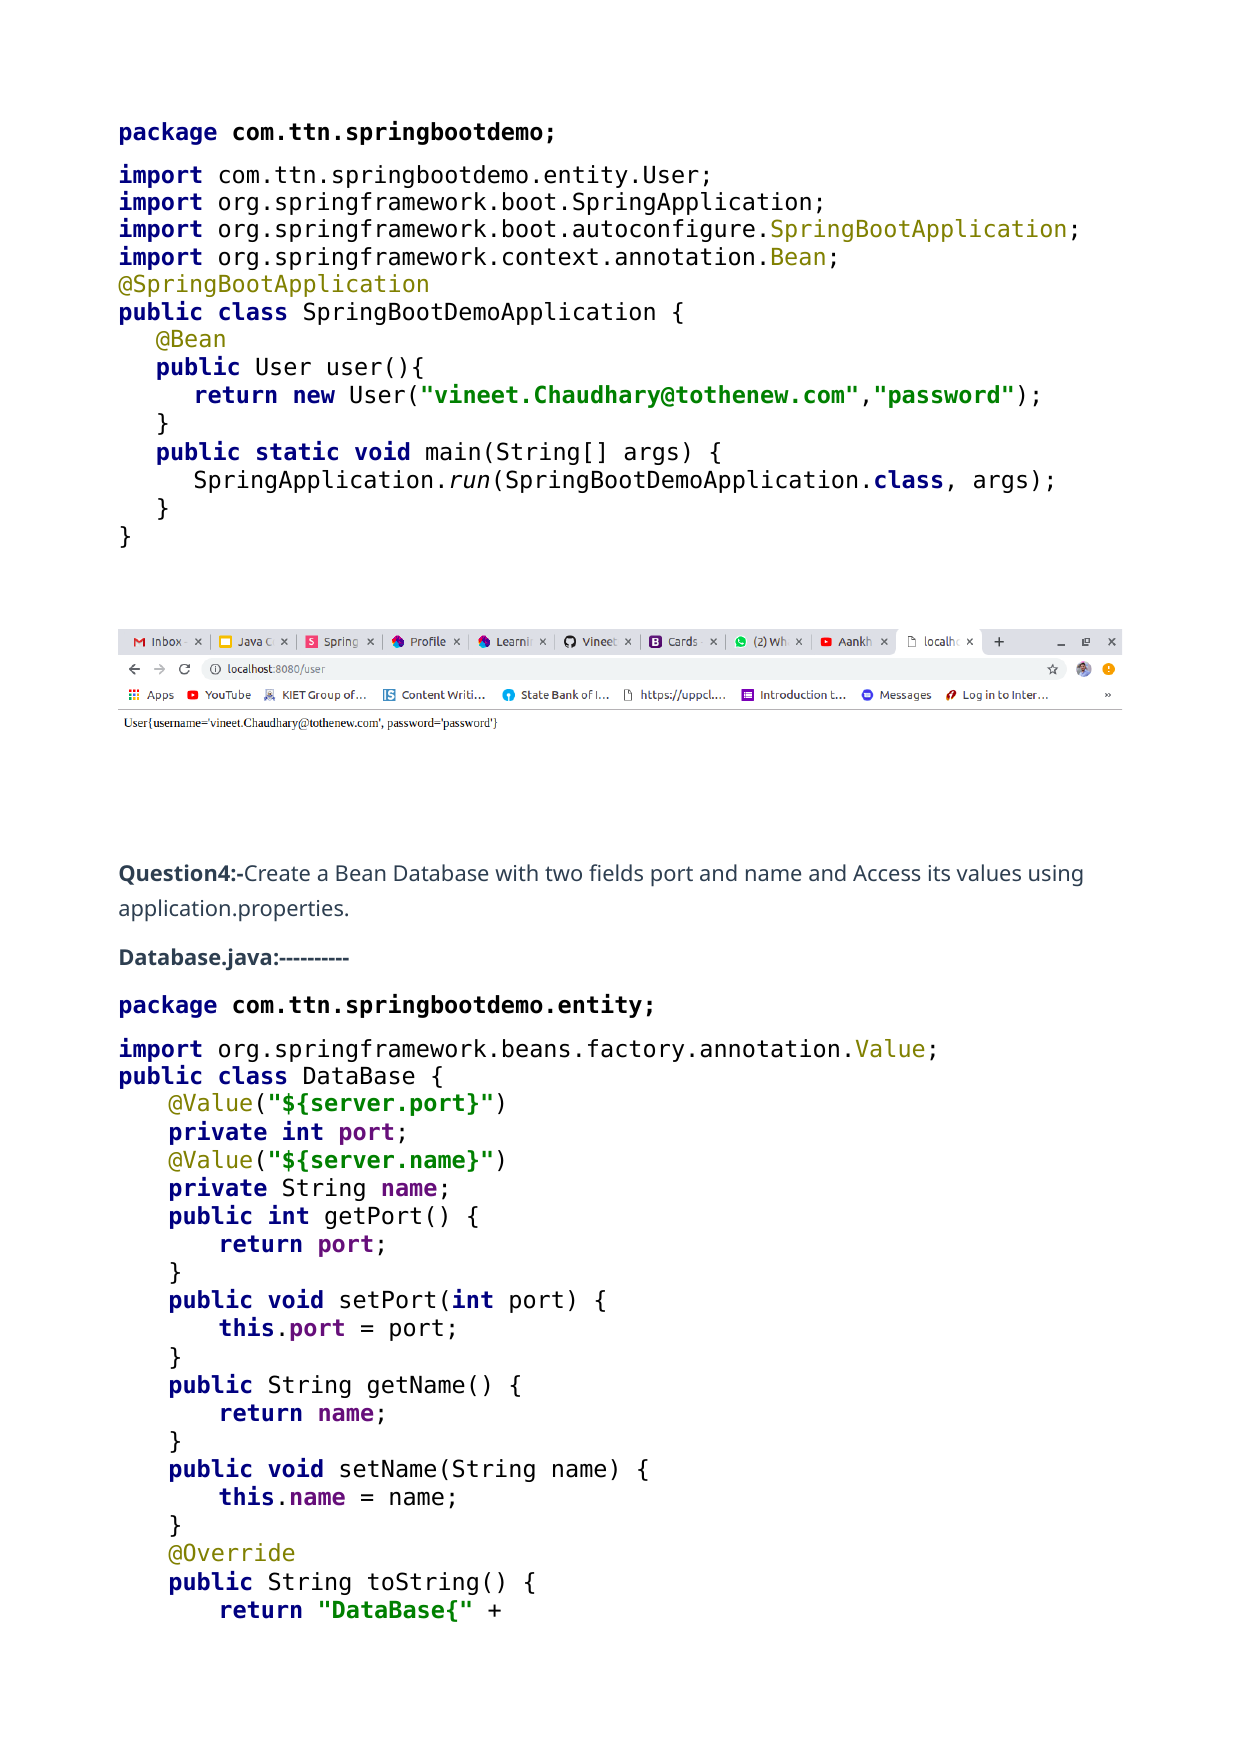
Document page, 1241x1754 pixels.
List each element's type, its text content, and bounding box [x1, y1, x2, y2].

text return name; [118, 1399, 1122, 1427]
text public class DataBase { [118, 1062, 1122, 1090]
text return port; [118, 1231, 1122, 1259]
text @Override [118, 1540, 1122, 1568]
text } [118, 1512, 1122, 1540]
text SpringApplication.run(SpringBootDemoApplication.class, args); [118, 466, 1122, 494]
text } [118, 1427, 1122, 1456]
text this.port = port; [118, 1315, 1122, 1343]
text public int getPort() { [118, 1202, 1122, 1231]
text @Value("${server.name}") [118, 1146, 1122, 1174]
text public void setPort(int port) { [118, 1287, 1122, 1315]
text private String name; [118, 1174, 1122, 1202]
text import org.springframework.boot.SpringApplication; [118, 188, 1122, 216]
text import org.springframework.context.annotation.Bean; [118, 243, 1122, 271]
text package com.ttn.springbootdemo; [118, 118, 1122, 146]
text Database.java:---------- [118, 942, 1122, 972]
text @Value("${server.port}") [118, 1090, 1122, 1118]
text public User user(){ [118, 354, 1122, 382]
text public String getName() { [118, 1371, 1122, 1399]
text package com.ttn.springbootdemo.entity; [118, 992, 1122, 1019]
text } [118, 1343, 1122, 1371]
text import org.springframework.boot.autoconfigure.SpringBootApplication; [118, 216, 1122, 243]
text @Bean [118, 326, 1122, 354]
text } [118, 522, 1122, 550]
text import org.springframework.beans.factory.annotation.Value; [118, 1035, 1122, 1062]
text this.name = name; [118, 1484, 1122, 1512]
text Question4:-Create a Bean Database with two fields port and name and Access its values using application.properties. [118, 858, 1122, 922]
picture [118, 629, 1123, 805]
text return new User("vineet.Chaudhary@tothenew.com","password"); [118, 382, 1122, 410]
text public void setName(String name) { [118, 1456, 1122, 1484]
text import com.ttn.springbootdemo.entity.User; [118, 161, 1122, 188]
text private int port; [118, 1118, 1122, 1146]
text @SpringBootApplication [118, 271, 1122, 298]
text public class SpringBootDemoApplication { [118, 298, 1122, 326]
text } [118, 494, 1122, 522]
text } [118, 1259, 1122, 1287]
text } [118, 410, 1122, 438]
text public static void main(String[] args) { [118, 438, 1122, 466]
text return "DataBase{" + [118, 1596, 1122, 1624]
text public String toString() { [118, 1568, 1122, 1596]
